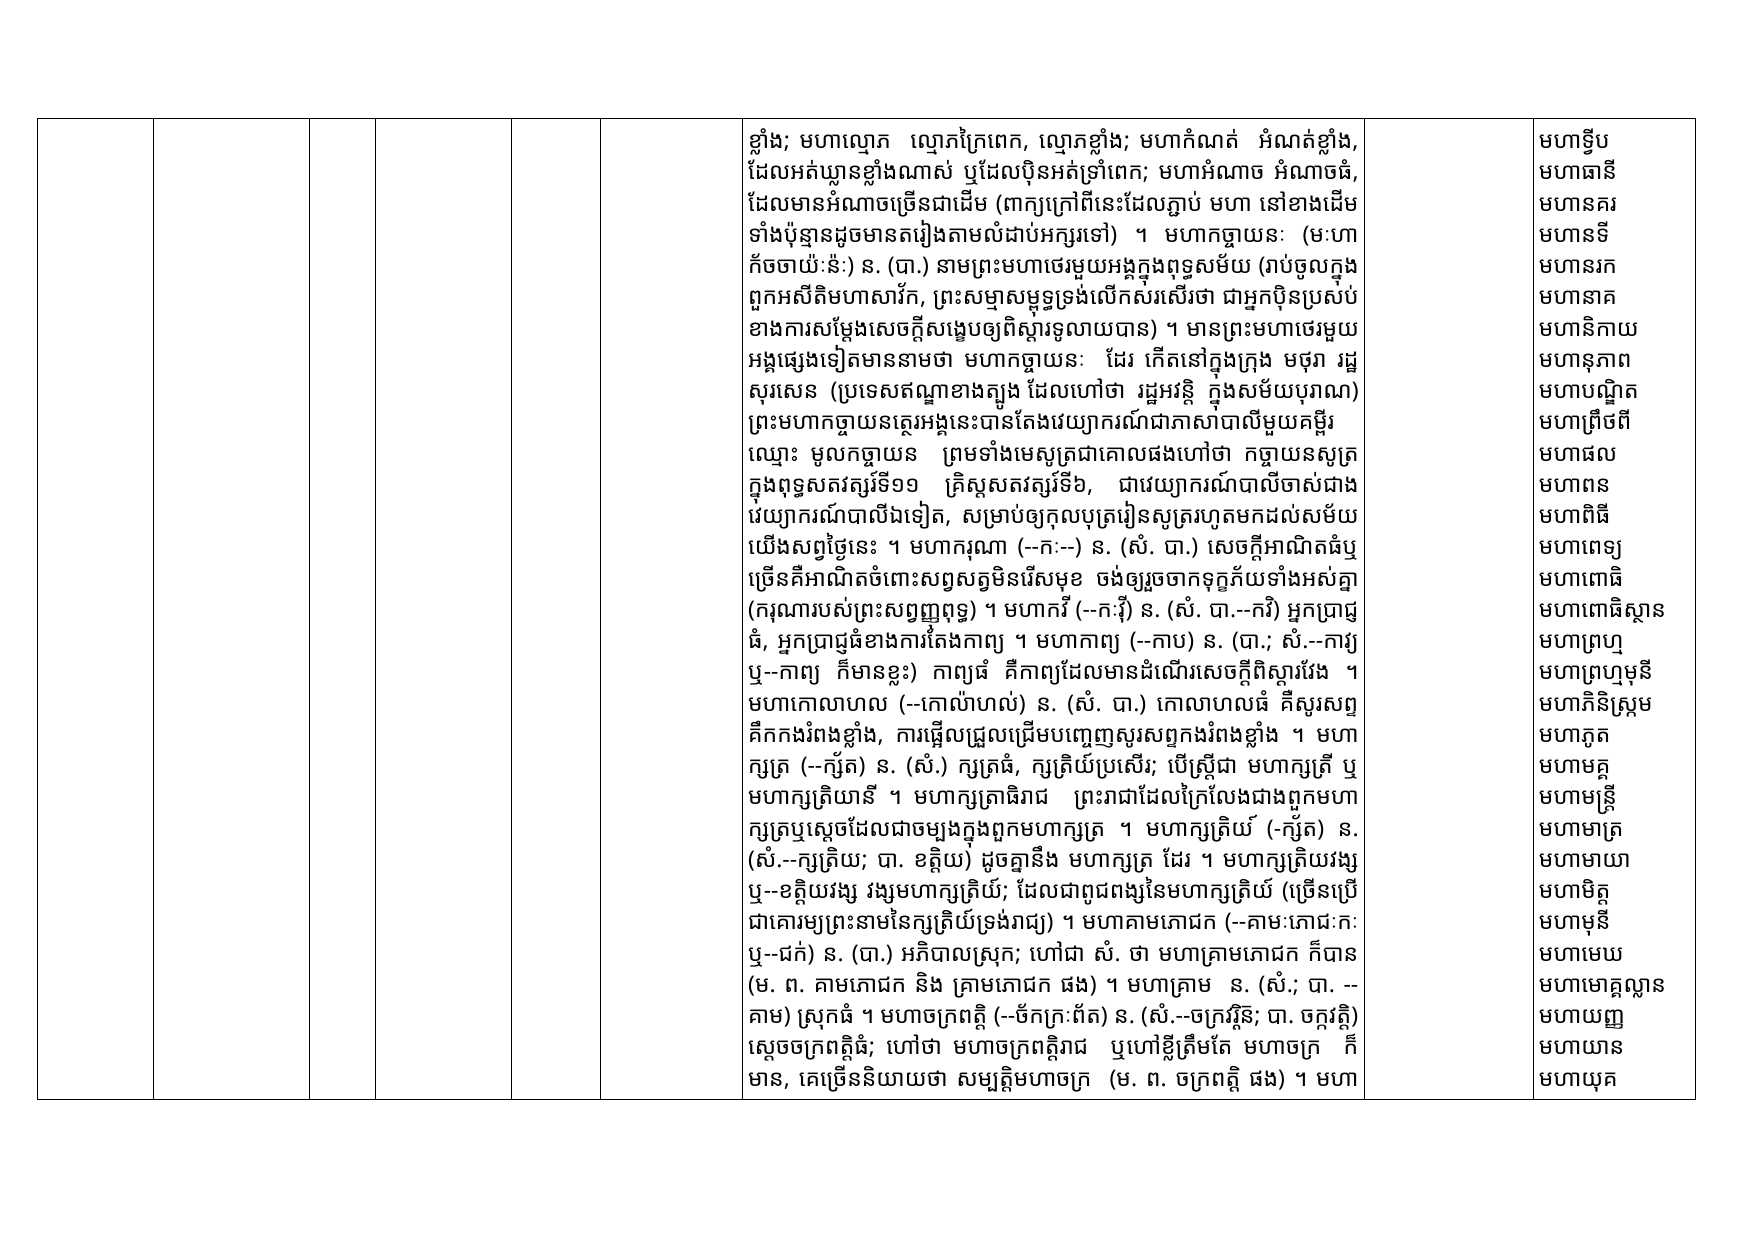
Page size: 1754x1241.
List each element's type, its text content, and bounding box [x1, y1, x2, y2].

table_cell [1365, 119, 1533, 1098]
table_cell [512, 119, 600, 1098]
table_cell (មហត៑, មហន៑្ត; មហន្ត > មហា) ធំ; ច្រើន; ប្រសើរ; សម្បើម; ខ្លាំង...។ គុណ​នាម​នេះ​សម្រាប់​ប្រើ​ជា​បទ​សមាស​រៀង​ជា​ខាង​ដើម​នៃ​សព្ទ​ដទៃ, ប្រើ​បាន​ជា​អនេក​រាប់​ពុំ​អស់, ដូច​ជា : មហា​ថេរ ព្រះ​ថេរៈ​ធំ; មហា​ទាន ទាន​ធំ; មហា​មុនី អ្នក​ប្រាជ្ញ​ធំ; មហា​រាជ ស្ដេច​ធំ; មហា​វ័ន ព្រៃ​ធំ; មហា​សាលា សាលា​ធំ​ជាដើម ។ សូម្បី​ភាសា​ខ្មែរ​ក៏​អាច​ប្រើ​សព្ទ មហា នេះ​ផ្សំ​ចូល​ជា​បទ​សមាស​បាន​ខ្លះ (តាម​ទម្លាប់​ប្រើ), ដូច​ជា : មហា​កម្ជិល ខ្ជិល​ធំ, ដែល​ខ្ជិល​ខ្លាំង; មហា​ក្រ ដែល​ក្រ​ខ្លាំង, ដែល​ក្រ​ក្រៃ​ពេក; មហា​ខូច ខូច​ធំ, ដែល​ខូច​បណ្ដាច់; មហា​គំរក់ គំរក់​បំផុត: មហា​ទូលាយ ទូលាយ​ពន់​ពេក; មហា​ប្រសើរ; ប្រសើរ​ក្រៃ​ពេក; មហា​ព្រើល ព្រើល​ធំ, ព្រើល​ខ្លាំង; មហា​រពឹស របឹស​ណាស់; មហា​លំបាក លំបាក​ខ្លាំង; មហា​ល្មោភ ល្មោភ​ក្រៃ​ពេក, ល្មោភ​ខ្លាំង; មហា​កំណត់ អំណត់​ខ្លាំង, ដែល​អត់​ឃ្លាន​ខ្លាំង​ណាស់ ឬ​ដែល​ប៉ិន​អត់​ទ្រាំ​ពេក; មហា​អំណាច អំណាច​ធំ, ដែល​មាន​អំណាច​ច្រើន​ជាដើម (ពាក្យ​ក្រៅ​ពី​នេះ​ដែល​ភ្ជាប់ មហា នៅ​ខាង​ដើម​ទាំង​ប៉ុន្មាន​ដូច​មាន​ត​រៀង​តាម​លំដាប់​អក្សរ​ទៅ) ។ មហា​កច្ចាយនៈ (មៈហា​ក័ចចាយ៉ៈន៉ៈ) ន. (បា.) នាម​ព្រះ​មហា​ថេរ​មួយ​អង្គ​ក្នុង​ពុទ្ធ​សម័យ (រាប់​ចូល​ក្នុង​ពួក​អសីតិ​មហា​សាវ័ក, ព្រះ​សម្មាសម្ពុទ្ធ​ទ្រង់​លើក​សរសើរ​ថា ជា​អ្នក​ប៉ិន​ប្រសប់​ខាង​ការ​សម្ដែង​សេចក្ដី​សង្ខេប​ឲ្យ​ពិស្ដារ​ទូលាយ​បាន) ។ មាន​ព្រះ​មហា​ថេរ​មួយ​អង្គ​ផ្សេង​ទៀត​មាន​នាម​ថា មហា​កច្ចាយនៈ ដែរ កើត​នៅ​ក្នុង​ក្រុង មថុរា រដ្ឋ​សុរសេន (ប្រទេស​ឥណ្ឌា​ខាង​ត្បូង ដែល​ហៅ​ថា រដ្ឋ​អវន្តិ ក្នុង​សម័យ​បុរាណ) ព្រះ​មហា​កច្ចាយនត្ថេរ​អង្គ​នេះ​បាន​តែង​វេយ្យាករណ៍​ជា​ភាសា​បាលី​មួយ​គម្ពីរ​ឈ្មោះ មូល​កច្ចាយន ព្រម​ទាំង​មេ​សូត្រ​ជា​គោល​ផង​ហៅ​ថា កច្ចាយន​សូត្រ ក្នុង​ពុទ្ធ​សតវត្សរ៍​ទី​១១ គ្រិស្ត​សតវត្សរ៍​ទី​៦, ជា​វេយ្យាករណ៍​បាលី​ចាស់​ជាង​វេយ្យាករណ៍​បាលី​ឯ​ទៀត, សម្រាប់​ឲ្យ​កុលបុត្រ​រៀន​សូត្រ​រហូត​មក​ដល់​សម័យ​យើង​សព្វ​ថ្ងៃ​នេះ ។ មហា​ករុណា (--កៈ--) ន. (សំ. បា.) សេចក្ដី​អាណិត​ធំ​ឬ​ច្រើន​គឺ​អាណិត​ចំពោះ​សព្វ​សត្វ​មិន​រើស​មុខ ចង់​ឲ្យ​រួច​ចាក​ទុក្ខ​ភ័យ​ទាំងអស់​គ្នា (ករុណា​របស់​ព្រះ​សព្វញ្ញុពុទ្ធ) ។ មហា​កវី (--កៈវ៉ី) ន. (សំ. បា.--កវិ) អ្នក​ប្រាជ្ញ​ធំ, អ្នក​ប្រាជ្ញ​ធំ​ខាង​ការ​តែង​កាព្យ​ ។ មហា​កាព្យ (--កាប) ន. (បា.; សំ.--កាវ្យ ឬ--កាព្យ ក៏​មាន​ខ្លះ) កាព្យ​ធំ គឺ​កាព្យ​ដែល​មាន​ដំណើរ​សេចក្ដី​ពិស្ដារ​វែង ។ មហា​កោលាហល (--កោល៉ាហល់) ន. (សំ. បា.) កោលាហល​ធំ គឺ​សូរ​សព្ទ​គឹកកង​រំពង​ខ្លាំង, ការ​ផ្អើល​ជ្រួល​ជ្រើម​បញ្ចេញ​សូរ​សព្ទ​កង​រំពង​ខ្លាំង ។ មហា​ក្សត្រ (--ក្ស័ត) ន. (សំ.) ក្សត្រ​ធំ, ក្សត្រិយ៍​ប្រសើរ; បើ​ស្ត្រី​ជា មហា​ក្សត្រី ឬ មហា​ក្សត្រិយានី ។ មហា​ក្សត្រាធិរាជ ព្រះ​រាជា​ដែល​ក្រៃលែង​ជាង​ពួក​មហា​ក្សត្រ​ឬ​ស្ដេច​ដែល​ជា​ចម្បង​ក្នុង​ពួក​មហា​ក្សត្រ ។ មហា​ក្សត្រិយ៍ (-ក្ស័ត) ន. (សំ.--ក្សត្រិយ; បា. ខត្តិយ) ដូច​គ្នា​នឹង មហា​ក្សត្រ ដែរ ។ មហា​ក្សត្រិយ​វង្ស ឬ--ខត្តិយ​វង្ស វង្ស​មហា​ក្សត្រិយ៍; ដែល​ជា​ពូជ​ពង្ស​នៃ​មហា​ក្សត្រិយ៍ (ច្រើន​ប្រើ​ជា​គោរម្យ​ព្រះ​នាម​នៃ​ក្សត្រិយ៍​ទ្រង់​រាជ្យ) ។ មហា​គាម​ភោជក (--គាមៈភោជៈកៈ ឬ--ជក់) ន. (បា.) អភិបាល​ស្រុក; ហៅ​ជា សំ. ថា មហា​គ្រាម​ភោជក ក៏​បាន (ម. ព. គាម​ភោជក និង គ្រាម​ភោជក ផង) ។ មហា​គ្រាម ន. (សំ.; បា. --គាម) ស្រុក​ធំ ។ មហា​ចក្រពត្តិ (--ច័កក្រៈព័ត) ន. (សំ.--ចក្រវរ្តិន៑; បា. ចក្កវត្តិ) ស្ដេច​ចក្រពត្តិ​ធំ; ហៅ​ថា មហា​ចក្រពត្តិ​រាជ ឬ​ហៅខ្លី​ត្រឹមតែ មហា​ចក្រ ក៏​មាន, គេ​ច្រើន​និយាយ​ថា សម្បត្តិ​មហា​ចក្រ (ម. ព. ចក្រពត្តិ ផង) ។ មហា​ចោរ (--ចោ) ន. (បា.; សំ.--ចៅរ) ចោរ​ធំ ។ មហា​ជន (--ជន់) ន. (បា.) ជន​ច្រើន, ពួក​មនុស្ស​ច្រើន, ប្រជាជន ។ មហា​ជាតក៍ (--ជាត) ន. (សំ. បា.--ជាតក) ជាតក​ធំ; ឈ្មោះ​គម្ពីរ​ជាតក​មួយ​ខាង​ពុទ្ធ​សាសនា​សម្ដែង​រឿងរ៉ាវ​ព្រះ​វេស្សន្តរ...; ពួក​ពុទ្ធ​សាសនិក​ជន​រាប់​អាន​ណាស់, ច្រើន​និមន្ត​ភិក្ខុ​សាមណេរ​ទេស្នា តាម​កាល​រដូវ​រៀងរាល់​ឆ្នាំ​មិន​សូវ​ដែល​ខាន (ហៅ​ថា មហា​ជាតិ ឬ មហា​វេស្សន្តរ​ជាតក ក៏​បាន) ។ មហា​ត្ម័ន ឬ មហា​ត្មា ន. (សំ. មហាត្មន៑ < មហត៑ + អាត្មន៑; បា. មហាត្ត < មហន្ត + អត្ត ) ចិត្ត​ដ៏​ប្រសើរ, ចិត្ត​ទូលាយ, ចិត្ត​ឱបអរ​សាទរ ។ អ្នក​ដែល​មាន​ចិត្ត​ជា​បុណ្យ, ដែល​មាន​ចិត្ត​ឱបអរ​សាទរ​ក្នុង​ដំណើរ​ចង់​ឲ្យ​អ្នក​ទាំងពួង​បាន​សេចក្ដី​សុខ (អ្នក​ប្រាជ្ញ​ខាង​ផ្លូវ​ទូន្មាន​ចិត្ត, ហាត់​ចិត្ត; ច្រើន​ហៅ​សំដៅ​មហា​ឫសី, យោគី ឬ​ព្រះ​អរហន្ត) ។ មហា​ត្រកូល ន. (បា. មហា​កុល) ត្រកូល​ធំ, ពូជ​វង្ស​ខ្ពង់ខ្ពស់ (ម. ព. ត្រកូល ផង) ។ មហា​ថេរ (ថេរ៉ៈ ឬ --ថែ) ន. (បា.) ថេរៈ​ធំ, ព្រះ​ថេរៈ​ធំ; បើ​ភិក្ខុនី​ជា​មហា​ថេរី “ថេរី​ធំ” (ម. ព. ថេរៈ ន.) ។ មហា​ទក្សា ឈ្មោះ​ក្បួន​ហោរ​មួយ​បែប និយាយ​ពី​ថ្ងៃ​កំណើត​មនុស្ស​ជាដើម ។ មហា​ទាន ន. (បា.) ទាន​ធំ (អំណោយ​ធំ) : ព្រះ​វេស្សន្តរ​ទ្រង់​បាន​បំពេញ​មហា​ទាន​ធំ​ៗ​ជា​អស្ចារ្យ ។ មហា​ទុក្ខ (--ទុក) ន. (បា.) ទុក្ខ​ធំ, ទុក្ខ​ខ្លាំង ។ មហា​ទុរគត ឬ--ទុគ៌ត ន. អ្នក​ដែល​ក្រីក្រ​លំបាក​ខ្លាំង​ (ម. ព. ទុគ្គត, ទុរគត, ទុគ៌ត ទៀត​ផង) ។ មហា​ទុរភិក្ស ឬ--ទុរ្ភិក្ស ន. ដំណើរ​អត់​ឃ្លាន​ខ្លាំង, គ្រា​អំណត់​ខ្លាំង (ម. ព. ទុព្ភិក្ខ, ទុរភិក្ស, ទុរ្ភិក្ស ទៀត​ផង) ។ មហា​ទេព (--ទេប) ន. ឋានន្តរ​មន្ត្រី​ទី​ចាងហ្វាង​ឆ្វេង​ក្រុម​ព្រះ​រាជ​មន្ទីរ (រឿន​ហ្លួង) ក្នុង​ព្រះ​បរម​រាជ​វាំង​នៃ​កម្ពុជ​រដ្ឋ : ឧកញ៉ា​មហា​ទេព (ជា​គូ​គ្នា​នឹង ឧកញ៉ា​មហា​មន្ត្រី; ម. ព. ទេព ផង) ។ មហា​ទ្វីប ន. ទ្វីប​ធំ; តាម​លទ្ធិ​ពុទ្ធ​សាសនា​ថា​មាហា​ទ្វីប​មាន ៤ គឺ​បុព្វ​វិទេហៈ ឬ បូព៌​វិទេហ​ទ្វីប, ជម្ពូ​ទ្វីប, អបរ​គោយានទ្វីប​, ឧត្តរ​កុរុទ្វីប; តាម​លទ្ធិ​បុរាណ​ប្រាប់​ចំនួន​និង​ឈ្មោះ​ផ្សេង​ៗ​គ្នា ខុស​ពី​បែប​នេះ​ក៏​មាន; តាម​លទ្ធិ​សព្វ​ថ្ងៃ​នេះ​ថា មហា​ទ្វីប​ចាស់ គឺ​ទ្វីប​ដែល​គេ​ស្គាល់​ជាក់​មក​យូរ​ហើយ​មាន ៣ គឺ ទ្វីប​អាស៊ី,. ទ្វីប​អឺរុប, ទ្វីប​អាហ្រិ្វគ; មហា​ទ្វីប​ថ្មី​គឺ​ទ្វីប​ដែល​គេ​ទើប​នឹង​ស្គាល់​ក្នុង​សម័យ​ខាង​ក្រោយ​មក​មាន ២ ទៀត​គឺ ទ្វីប​អាមេរិគ, ទ្វីប​អូស្យានី; រួម​មហា​ទ្វីប​ទាំង​ចាស់​ទាំង​ថ្មី​ជា ៥ ហៅ​ថា មហា​ទ្វីប​ប្រាំ​ភាគ (ម. ព. ទ្វីប ផង) ។ មហា​ធានី ន. ក្រុង​ធំ, មហា​នគរ (ម. ព. ធានី ផង) ។ មហា​នគរ ន. នគរ​ធំ, ក្រុង​ធំ ។ នគរ​ធំ ក្នុង​ខែត្រ​សៀមរាប (ម. ព. នគរ, នគរ​ធំ, ផង) ។ មហា​នទី ន. ស្ទឹង​ធំ, ទន្លេ​ធំ (ម. ព. នទី ផង) ។ មហា​នរក ន. នរក​ធំ (ម.ព. នរក ផង) ។ មហា​នាគ ន. នាគ​ធំ; ដំរី​ធំ... ។ លោក​អ្នក​ប្រសើរ​បំផុត (ព្រះ​សព្វញ្ញុពុទ្ធ); ព្រះ​បច្ចេក​ពុទ្ធ); ព្រះ​អរហន្ត... (ម. ព. នាគ ផង) ។ មហា​និកាយ ន. ឈ្មោះ​ពួក​បព្វជិត​ពុទ្ធ​សាសនិក​ក្នុង​ប្រទេស​សៀម លាវ ខ្មែរ សម័យ​សព្វ​ថ្ងៃ​នេះ, ជា​ពីរ​ឬ​ជា​គូ​នឹង ធម្មយុត្តិក​និកាយ (ឈ្មោះ​និកាយ​ទាំង ២ នេះ​កើត​មាន​ឡើង​ជា​ដំបូង​នៅ​ប្រទេស​សៀម ក្នុង​សតវត្ស​ទី ២៤ នៃ​ពុទ្ធ​សករាជ (ម. ព. និកាយ ផង) ។ មហានុភាព (--ភាប) ន. អានុភាព​ធំ, អំណាច​ខ្លាំង, មហា​អំណាច (ម. ព. អានុភាព ផង) ។ មហា​បណ្ឌិត ន. អ្នក​ប្រាជ្ញ​ធំ (ម. ព. បណ្ឌិត ផង) ។ មហា​ព្រឹថពី ន. ផែន​ដី​ធំ គឺ​ផ្ទៃ​ផែន​ដី​ទាំងមូល (ម. ព. ប្រឹថពី ផង) ។ មហា​ផល (--ផល់) ន. ផ្លែ​ធំ​ៗ; សំដៅ​យក​ផ្លែ​ធំ​ៗ​ទាំងពួង មាន​ផ្លែ​ដូង, ត្រឡាច, ឪឡឹក ជាដើម (ម. ព. ផល ផង) ។ មហា​ពន (--ពន់) ន. ព្រៃ​ធំ (ដូច​គ្នា​នឹង មហា​វ័ន ដែរ) ឈ្មោះ​កណ្ឌ​ទី ៧ នៃ​គម្ពីរ​មហា​ជាតក៍ : កណ្ឌ​មហា​ពន (ព. ពុ.) ។ មហា​ពិធី ន. ពិធី​ធំ គឺ​របៀប​ដែល​រៀប​ជា​ពិធី​បុណ្យ​ឬ​ក្បួន​ហែ​យ៉ាង​ធំ (ម. ព. ពិធី ផង) ។ មហា​ពេទ្យ (-ពែត) ន. ពេទ្យ​ធំ, គ្រូ​ពេទ្យ​ធំ (ម. ព. ពេទ្យ​ផង) ។ មហា​ពោធិ ន. ដើម​ពោធិ៍​ដ៏​ប្រសើរ គឺ​ដើម​ពោធិ៍​ដែល​ព្រះ​សក្យមុនី​គោតម​ទ្រង់​គង់​ក្នុង​ម្លប់​ក៏​បាន​ត្រាស់​ជា​ព្រះ​ពុទ្ធ ។ មហា​ពោធិ​ស្ថាន ទី​ដែល​ព្រះ​ពុទ្ធ​ទ្រង់​បាន​ត្រាស់ ។ (ម. ព. ពោធិ និង ពោធិ៍ ផង) ។ មហា​ព្រហ្ម (--ព្រំ) ន. (បា.) ព្រហ្ម​ធំ ។ ឈ្មោះ​ឋាន​ព្រហ្ម​ជាន់​ទី ៣ ក្នុង​រូប​ព្រហ្ម ១៦ ជាន់ ។ មហា​ព្រហ្ម​មុនី (--ព្រំមៈ--) ន. ឋានន្តរ​សម្រាប់​បព្វជិត​ក្នុង​កម្ពុជ​រដ្ឋ ទី​រាជា​គណៈ​រឿនហ្លួង, មាន​នាទី​ជា​ភត្តុទ្ទេសក៍​និង​ការ​ប្រិតប្រៀប​រៀបចំ​ភិក្ខុ​សង្ឃ​ឲ្យ​មាន​សណ្ដាប់ធ្នាប់​ត្រឹមត្រូវ ក្នុង​ព្រះ​រាជ​និមន្តន៍​... (ជា​គូ​គ្នា​នឹង ព្រះ​មហា​វិមល​ធម្ម) ។ មហា​ភិនិស្ក្រម (--ភិនិស-ស្ក្រំ) ន. (សំ. មហត៑ ឬ មហន្ត៑ + អភិនិឞ្រ្កម ឬ--មណ; បា. មហាភិនិក្ខមន) ការ​ចេញ​ដើម្បី​គុណ​ដ៏​ធំ​ក្រៃលែង​គឺ​ការ​ចេញ​ទ្រង់​ព្រះ​ផ្នួស​នៃ​ព្រះ​មហា​សត្វ​ក្នុង​បច្ឆិម​ភព (ការ​ចេញ​បួស​ធ្វើ​ទុក្ករ​កិរិយា​ឲ្យ​បាន​ត្រាស់​ជា​ព្រះ​ពុទ្ធ) : មហា​ភិនិស្ក្រម​នៃ​ព្រះ​មហា​សត្វ; សរសេរ​ជា មហាភិនិស្ក្រមណ៍ ឬ មហាភិនេស្ក្រមណ៍ ក៏​បាន (ព. ពុ.) ។ មហា​ភូត ឬ--ភូតរូប (ម. ព. ភូត​រូប) ។ មហា​មគ្គ ឬ--មាគ៌ា (--ម័ក ឬ--មារគា) ន. ផ្លូវ​ធំ (ម. ព. មគ្គ និង មាគ៌ា ផង) ។ មហា​មន្ត្រី (--មន់ត្រី) ន. ឋានន្តរ​មន្ត្រី​ក្រុម​ព្រះ​រាជ​មន្ទីរ (រឿន​ហ្លួង) ជា​ចាងហ្វាង​ស្ដាំ : ឧកញ៉ា​មហា​មន្ត្រី; ជា​គូ​គ្នា​នឹង​ឧកញ៉ា​មហា​ទេព (ម. ព. មន្ត្រី ផង) ។ មហា​មាត្រ ឬ មហា​មាត្យ (--ម៉ាត) ន. (សំ.; បា. មហា​មត្ត) មន្ត្រី​មាន​ស័ក្តិ​ធំ, សេនាបតី; ហៅ​ថា រាជ​មហា​មាត្រ ក៏​មាន (ច្រើន​ប្រើ​តែ​ពី​ក្នុង​សម័យ​បុរាណ, សម័យ​សព្វ​ថ្ងៃ​នេះ ជួន​កាល​ប្រើ​ជា​ឋានន្តរ​សម្រាប់​មន្ត្រី​សាមញ្ញ​ក៏​មាន) ។ មហា​មាយា ន. (បា.) ព្រះ​នាម​ព្រះ​អគ្គ​មហេសី​នៃ​ព្រះ​បាទ​សិរី​សុទ្ធោទនៈ (ព្រះ​មាតា​នៃ​ព្រះ​សក្យមុនី​សព្វញ្ញុពុទ្ធ) : សម្ដេច​ព្រះ​មហា​មាយា; ហៅ​ថា សម្ដេច​ព្រះ​មាយា ឬ សម្ដេច​ព្រះ​សិរី​មហា​មាយា (ពុទ្ធ​មាតា និង មាយា ២ ផង) ។ មហា​មិត្ត ឬ--មិត្រ (--មិត) ន. មិត្រ​ធំ, មិត្រ​ប្រសើរ, មិត្រ​ខ្ពង់ខ្ពស់ (ក្នុង​សម័យ​បុរាណ​ច្រើន​ប្រើ​ចំពោះ​ក្សត្រិយ៍​ដែល​ជា​មិត្រ​នឹង​ក្សត្រិយ៍​ប្រទេស​ដទៃ; ម. ព. មិត្ត ឬ មិត្រ ទៀត​ផង) ។ មហា​មុនី ន. អ្នក​ប្រាជ្ញ​ធំ; ព្រះ​សព្វញ្ញុពុទ្ធ (ម. ព. មុនី ផង) ។ មហា​មេឃ (--មេក) ន. (បា.) ពពក​ខាប់​ដាល​ខ្មៅ​ងងឹត​ដាប​ដែល​បង្អុរ​ភ្លៀង, ភ្លៀង​ធំ, ភ្លៀង​ខ្លាំង ។ មហា​មោគ្គល្លាន (ម. ព. មោគ្គល្លាន) ។ មហា​យញ្ញ (--យ៉ាញ់ៈញៈ ឬ--យ៉ាញ់) ន. (បា.) យញ្ញ​ធំ, ការ​បូជា​ធំ (ច្រើន​ប្រើ​ខាង​លទ្ធិ​ព្រាហ្មណ) : ធ្វើ​មហា​យញ្ញ ។ មហា​យាន ន. (សំ. បា.) យាន​ធំ ។ ឈ្មោះ​ពួក​ពុទ្ធ​សាសនិក​ដែល​បែក​លទ្ធិ​ចេញ​ផ្សេង​ច្រើន​អន្លើ​ឃ្លាត​ពី​លទ្ធិ​ដើម ដូច​យ៉ាង​ពួក​អ្នក​កាន់​ពុទ្ធ​សាសនា​នៅ​ប្រទេស​ចិន, ជប៉ុន, យួន ជាដើម​ហៅ​ថា ពួក​មហា​យាន ឬ លទ្ធិ​មហា​យាន សំដៅ​សេចក្ដី​ថា “ពួក​ឬ​លទ្ធិ​មាន​ធម៌​ជា​យាន​ដ៏​ធំ​ឬ​ជា​យាន​ដ៏​ប្រសើរ” (ជា​គូ​គ្នា នឹង ហីន​យាន; ហៅ​ថា អាចរិយ​វាទ ឬ អាចរិយ​វាទី “អ្នក​ពោល​តាម​លទ្ធិ​អាចារ្យ (របស់​ខ្លួន)” ក៏​បាន (ជា​គូ​គ្នា​នឹង ថេរ​វាទ ឬ ថេរ​វាទី) ហៅ​ថា ឧត្តរ​និកាយ “ពួក​ខាង​ជើង” ក៏​បាន (ជា​គូ​គ្នា​នឹង ទក្ខិណ​និកាយ) ។ ពួក​ឬ​លទ្ធិ​ទាំង​នេះ​កើត​មាន​ឡើង (មុន​ដំបូង​ក្នុង​មជ្ឈិម​ប្រទេស) តាំង​ពី​ក្នុង​ខាង​ដើម​សតវត្សរ៍​ទី២ នៃ​ពុទ្ធ​សករាជ​រៀង​មក ។ មហា​យុគ (--យុក) ន. (សំ. បា.) យុគ​ធំ គឺ​កាល​ឬ​សម័យ​ដែល​យូរ​អង្វែង​គ្រប់​ចំនួន​យុគ​ទាំង ៤; តាម​លទ្ធិ​បុរាណ​ថា កាល​វែង​ចំនួន​បួន​លាន​បី​សែន​ពីរ​ហ្មឺន (៤.៣២០.០០០) ឆ្នាំ​មនុស្ស​លោក (ម. ព. យុគ ផង) ។ មហា​យុទ្ធ (--យុត) ន. (សំ. បា.) ចម្បាំង​ធំ, មហា​សង្គ្រាម (ហៅ​ថា មហា​យុទ្ធនា ក៏​បាន) ។ មហា​រញ្ញ ឬ មហា​រណ្យ (--រ៉ាញ់ ឬ--រ៉ន់) ន. (បា. ឬ សំ.) ព្រៃ​ធំ, មហា​វ័ន, ព្រហា​វ័ន (ព. កា.) ។ មហា​រដ្ឋ (--រ័ត) ន. (បា. សំ.--រឞ្រ្ត) ដែន​ធំ ។ ឈ្មោះ​ដែន​មួយ​ក្នុង​ប្រទេស​ឥណ្ឌា​ប៉ែក​ខាង​លិច (ច្រើន​ហៅ​ថា មហា​រាស្ត្រ) ។ មហា​រាជ (--រាច) ន. (បា.) ស្ដេច​ធំ ។ មហា​រាជានុភាព អានុភាព​នៃ​ស្ដេច​ធំ ។ មហា​រាត្រ (-រាត) ន. (សំ.) វេលា​អធ្រាត្រ (ព. កា.) ។ មហា​រោរព (--រោរប់) ន. (បា. មហា​រោរុវ; សំ. មហា​រោរវ ឈ្មោះ​នរក​ធំ​មួយ (រោរព​នរក​ធំ) ។ គុ. ដែល​មាន​សូរ​សព្ទ​សម្រែក​ដោយ​សេចក្ដី​ទុក្ខ​ឮ​ខ្លាំង​ក្រៃ; ដែល​មាន​សូរ​សម្រែក​ថ្ងូរ​ខ្លាំង​គួរ​ខ្លាច ។ ព. ប្រ. ទី​មហា​រោរព ទី​ដែល​មាន​មនុស្ស​ឬ​សត្វ​អនាថា​ឈឺ​ចាប់​ជា​ទម្ងន់ ស្រែក​ថ្ងូរ​ឮ​សូរ​សព្ទ​ខ្លាំង​ៗ; មនុស្ស​មហា​រោរព មនុស្ស​អនាថោ ដែល​មាន​ជម្ងឺ​ធ្ងន់​ស្រែក​ថ្ងូរ​ឮ​ខ្លាំង​ៗ​ឥត​ស្រាក ។ មហា​លាភ (--លាប) ន. (សំ. បា.) លាភ​ធំ, ការ​បាន​ផល​យ៉ាង​ធំ ។ មហា​លោភ (លោប) ន. (សំ. បា.) លោភ​យ៉ាង​ធំ, លោភ​ខ្លាំង, សេចក្ដី​ជំពាក់​ចិត្ត​ខ្លាំង ។ គុ. ដែល​មាន​លោភ​ធំ, ដែល​មាន​សេចក្ដី​ជំពាក់​ចិត្ត​ខ្លាំង ។ មហា​វគ្គ (--វ័ក) ន. ឬ គុ. (បា.; សំ.--វគ៌) វគ្គ​ធំ, ដែល​មាន​វគ្គ​ធំ​ៗ ។ ឈ្មោះ​វិន័យ​បិដក​មួយ​គម្ពីរ​និយាយ​ខាង​វិន័យ​ពុទ្ធ​សាសនា មាន​សេចក្ដី​ជា​ពួក​ៗ​ដែល​ហៅ​ថា ខន្ធក​វិន័យ មាន ១០ ខន្ធកៈ ។ មហា​វ័ន ន. (សំ. បា.--វ័ន) ព្រៃ​ធំ ។ មហា​វិថី (សំ. បា. មហា​វិថិ; បារ. Boulevard ឬ boulevart) ផ្លូវ​ធំ​ៗ​ក្នុង​ទី​ក្រុង ។ មហា​វិទ្យាល័យ (--វិត-ទ្យាល៉ៃ) ន. (សំ.--វិទ្យា + អាលយ) កន្លែង​សម្រាប់​រៀន​វិជ្ជា​ជាន់​ខ្ពស់, សាលា​រៀន​ចំណេះ​ខ្ពស់ ។ មហា​វិមល​ធម្ម (--វិមៈលៈធ័ម ឬ​ត. ទ. ស្រ.--វិមល់លៈធ័ម) ន. ឋានន្តរ​សម្រាប់​បព្វជិត​ក្នុង​កម្ពុជ​រដ្ឋ ទី​រាជា​គណៈ​រឿនហ្លួង, មាន​មុខងារ​ជា​ភត្តុទ្ទេសក៍​ក្នុង​ព្រះ​រាជ​និមន្តន៍​និង​ការ​ប្រិតប្រៀប​ព្រះ​ភិក្ខុ​សង្ឃ​ឲ្យ​មាន​សណ្ដាប់ធ្នាប់​រៀបរយ : ព្រះ​មហា​វិមល​ធម្ម (ជា​គូ​គ្នា​នឹង ព្រះ​មហា​ព្រហ្ម​មុនី) ។ មហា​វិហារ (--វិហ៊ា) ន. (សំ. បា.) វត្ត​ធំ; កុដិ​ធំ ។ ខ្មែរ​ប្រើ​ពាក្យ​នេះ​សំដៅ​ចំពោះ​តែ​រោង​ឧបោសថ​ធំ​ៗ ក្នុង​វត្ត​នីមួយ​ៗ ។ មហា​វីរិយៈ (--វីរិយៈ) ន. (បា. វីរិយ; សំ.--វីយ៌) ព្យាយាម​ធំ, សេចក្ដី​ប្រឹងប្រែង​ខ្លាំង គឺ​ព្យាយាម​ធ្វើ​ពុំ​មាន​ឈប់...។ មហា​សករាជ (--សៈកៈរ៉ាច ឬ--ស័កក្រាច) ន. សករាជ​ធំ, កើត​មុន​ចុល្ល​សករាជ ៥៦០ ឆ្នាំ​ក្នុង​កាល​ពុទ្ធ​សករាជ ៦២១ (ប្រើ​អក្សរ​សង្ខេប ថា ម. ស.) ។ មហា​សក្ការៈ ន. សក្ការៈ​ធំ​ឬ​ច្រើន (ម. ព. សក្ការៈ ផង) ។ មហា​សង្ក្រាន្ត (--សង់ក្រាន) ន. សំបុត្រ​ប្រាប់​ដំណើរ​ចូល​ឆ្នាំ​ថ្មី ព្រម​ទាំង​ទំនាយ​ទឹក​ភ្លៀង​ជាដើម ក្នុង​ឆ្នាំ​នោះ​ផង, ប្រក្រតិទិន​ឬ​ប្រតិទិន (ម. ព. សង្ក្រាន្ត ផង) ។ មហា​សង្គ្រាម (--សង់គ្រាម) ន. ចម្បាំង​ធំ (ម. ព. សង្គ្រាម ផង) ។ មហា​សង្ឃ​រាជ (--សង់ឃៈរាច) ន. (បា. សំ. < មហា + សង្ឃ + រាជ “ស្ដេច​សង្ឃ​ធំ”) សមណ​ស័ក្តិ​ទី​សម្ដេច​ថ្នាក់​ខ្ពស់​បំផុត សម្រាប់​បព្វជិត​ក្នុង​កម្ពុជ​រដ្ឋ, បាន​ទទួល​សមណុត្តមាភិសេក មាន​នាទី​ជា​ស្ដេច​ខាង​សង្ឃ​ជា​ធំ​បំផុត​ជាង​បព្វជិត​ទាំងអស់​ក្នុង​ដែន​កម្ពុជា​ទាំង​មូល, អ្នក​ទាំងពួង​និយាយ​ស្ដី​ទៅ​រក​ត្រូវ​ប្រើ​ជា​រាជ​សព្ទ​ទាំងអស់ : សម្ដេច​ព្រះ​មហា​សង្ឃ​រាជ ទ្រង់​សោយ, ទ្រង់​ផ្ទំ ។ល។ (ក្នុង​កម្ពុជ​រដ្ឋ មិន​មាន​សមណ​ស័ក្ដិ​នេះ​រាល់​រាជ្យ​ក្សត្រិយ៍​ទេ, ចួន​កាល​ក៏​មាន​ត្រឹមតែ​ទី​ជា សង្ឃនាយក ប៉ុណ្ណោះ)។ មហា​សត្ត ឬ--សត្វ (--ស័ត) ន. (បា. ឬ សំ.) សត្វ​ប្រសើរ; ពាក្យ​សម្រាប់​ហៅ​ពោធិ​សត្វ​ដែល​កំពុង​បំពេញ​បារមី ជិត​នឹង​ដល់​កាល​កំណត់​បាន​ត្រាស់​ជា​ព្រះ​ពុទ្ធ (ព. ពុ.) ។ មហា​សត្រូវ ន. សត្រូវ​ធំ (ម. ព. សត្រូវ ផង) ។ មហា​សន្និបាត ន. ការ​ប្រជុំ​ធំ, មហា​សមាគម (ម. ព. សន្និបាត ផង) ។ មហា​សមាគម (--សៈម៉ាគំ) ន. ការ​មក​ជួប​ជុំ​គ្នា​ច្រើន, ការ​ប្រជុំ​គ្នា​យ៉ាង​ធំ (ម. ព. សមាគម ផង) ។ មហា​សមុទ្ទ ឬ--សមុទ្រ (--សៈម៉ុត) ន. (បា. ឬ សំ.) សមុទ្ទ​ធំ ។ មហា​សម្មត​រាជ (--ស័ម-ម៉ៈតៈរ៉ាច) ន. (បា.) ព្រះ​នាម​ប្រថម​ក្សត្រិយ៍​ក្នុង​ខាង​ដើម​នៃ​ភទ្រកល្ប​នេះ : ព្រះ​បាទ​មហា​សម្មត​រាជ (ម. ព. មនុ ផង) ។ មហា​សារីបុត្ត ឬ--បុត្រ (ម. ព. សារីបុត្ត) ។ មហា​សាល គុ. ឬ ន. (សំ. បា.) ដែល​មាន​ទ្រព្យ​ខ្លឹមសារ​ច្រើន; អ្នក​មាន​ទ្រព្យ​ច្រើន​លើសលន់...; ហៅ​តាម​ថ្នាក់​វណ្ណៈ ថា ខត្តិយ​មហា​សាល, ព្រាហ្មណ​មហា​សាល, គហបតិ​មហា​សាល ។ មហា​សាលា (--សាល៉ា) ន. (បា.) សាលា​ធំ ។ មហា​សាវក ឬ--វ័ក (--សាវ៉ាក់) ន. (បា.--សាវក; សំ.--ឝ្រាវក) សាវ័ក​ធំ គឺ​ព្រះ​មហា​ថេរ​ទាំងឡាយ ដែល​ជា​សិស្ស​សំខាន់​របស់​ព្រះ​សម្មាសម្ពុទ្ធ ក្នុង​ពុទ្ធ​សម័យ, មាន ៨០ អង្គ ហៅ​ថា អសីតិ​សាវក ឬ អសីតិ​មហា​សាវ័ក (ព. ពុ.) ។ មហា​សេដ្ឋី (--សេត-ឋី) ន. (បា.) សេដ្ឋី​ធំ (ម. ព. សេដ្ឋី ផង) ។ មហា​សេវ័ក ឬ--សេវកាមាត្យ (--សេវ៉ាក់ ឬ--សេវ៉ៈកា ម៉ាត) ន. សេវ័ក​ធំ​ឬ​សេវកាមាត្យ​ធំ ( ម. ព. សេវ័ក និង អមាត្យ ផង ) ។ មហា​ស្រណុក ន. ស្រណុក​ច្រើន គឺ​អ្នក​ដែល​រមែង​នៅ​ជា​សុខ​មិន​ប្រទះ​សេចក្ដី​នឿយ​ហត់; កិច្ចការ​ឬ​ដំណើរ​អ្វី​មួយ​ដែល​ងាយ​ដែល​ស្រួល​ជា​បំផុត ។ ឈ្មោះ​បូស​ឬ​ពិស​ដែល​ចាប់​កើត​ឡើង​​បណ្ដាល​ឲ្យ​តែ​ងងុយ​ដេក ។ មហា​អមាត្យ (--អៈម៉ាត) ន. អមាត្យ​ធំ, មន្ត្រី​ធំ (ម. ព. អមាត្យ ផង) ។ មហា​អវីចី (--អៈ--) ន. (បា.--អវីចី) ឈ្មោះ​នរក​អវីចី ឬ ធំ ។ មហា​ឥសី ឬ មហា​ឫសី ន. (បា. ឥសិ, មហិសិ; សំ. មហរ្សិ < មហា + ឫឞិ) ឥសី​ធំ, ឫសី​ប្រសើរ ។ មហា​ឧបរាជ (--ឧប៉ៈរ៉ាច) ន. ឋានន្តរ​ស័ក្តិ​សម្រាប់​ក្សត្រិយ៍​ទី​ឧបរាជ​ក្នុង​កម្ពុជ​រដ្ឋ : សម្ដេច​ព្រះ​មហា​ឧបរាជ (ម. ព. ឧបរាជ ផង) ។ មហា​ឫសី (ម. ព. មហា​ឥសី) ។ល។ [743, 119, 1364, 1098]
table_cell [310, 119, 375, 1098]
table_cell [154, 119, 309, 1098]
table_cell [38, 119, 153, 1098]
table_cell [376, 119, 511, 1098]
table_cell មហា​ត្ម័ន មហា​ត្រកូល មហា​ថេរ មហា​ទក្សា មហា​ទាន មហា​ទុក្ខ មហា​ទុរគត មហា​ទុរភិក្ស មហា​ទេព មហា​ទ្វីប មហា​ធានី មហា​នគរ មហា​នទី មហា​នរក មហា​នាគ មហា​និកាយ មហានុភាព មហា​បណ្ឌិត មហា​ព្រឹថពី មហា​ផល មហា​ពន មហា​ពិធី មហា​ពេទ្យ មហា​ពោធិ មហា​ពោធិ​ស្ថាន មហា​ព្រហ្ម មហា​ព្រហ្ម​មុនី មហា​ភិនិស្រ្កម មហា​ភូត មហា​មគ្គ មហា​មន្រ្តី មហា​មាត្រ មហា​មាយា មហា​មិត្ត មហា​មុនី មហា​មេឃ មហា​មោគ្គល្លាន មហា​យញ្ញ មហា​យាន មហា​យុគ មហា​យុទ្ធ មហា​រញ្ញ មហា​រដ្ឋ មហា​រាជ មហា​រាជានុភាព មហា​រាត្រ មហា​រោរព មហា​លាភ មហា​វគ្គ មហា​វ័ន មហា​វិថី មហា​វិទ្យាល័យ មហា​វិមល​ធម្ម មហា​វិហារ មហា​វីរិយៈ មហា​សករាជ មហា​សក្ការៈ មហា​សង្ក្រាន្ត មហា​សង្គ្រាម មហា​សង្ឃ​រាជ មហា​សត្ត មហា​សត្រូវ មហា​សន្និបាត មហា​សមាគម មហា​សមុទ្ទ មហា​សម្មត​រាជ មហា​សារីបុត្ត មហា​សាល មហា​សាលា មហាសាវក មហា​សេដ្ឋី មហា​សេវ័ក មហា​ស្រណុក មហា​អមាត្យ មហា​អវីចី មហា​ឥសី មហា​ឧបរាជ មហា​ឫសី មហា​ថេរ មហា​ទាន មហា​មុនី មហា​រាជ មហា​វ័ន មហា​សាលា មហា​កច្ចាយនៈ មហា​ករុណា មហា​កវី មហា​កាព្យ មហា​កោលាហល មហា​ក្សត្រ មហា​ក្សត្រាធិ​រាជ មហា​ក្សត្រិយ៍ មហា​ក្សត្រិយ​វង្ស​ មហា​គាម​ភោជក មហា​គ្រាម មហា​ចក្រពត្តិ មហា​ចោរ មហា​ជន មហា​ជាតក៍ [1534, 119, 1695, 1098]
table_cell [601, 119, 742, 1098]
